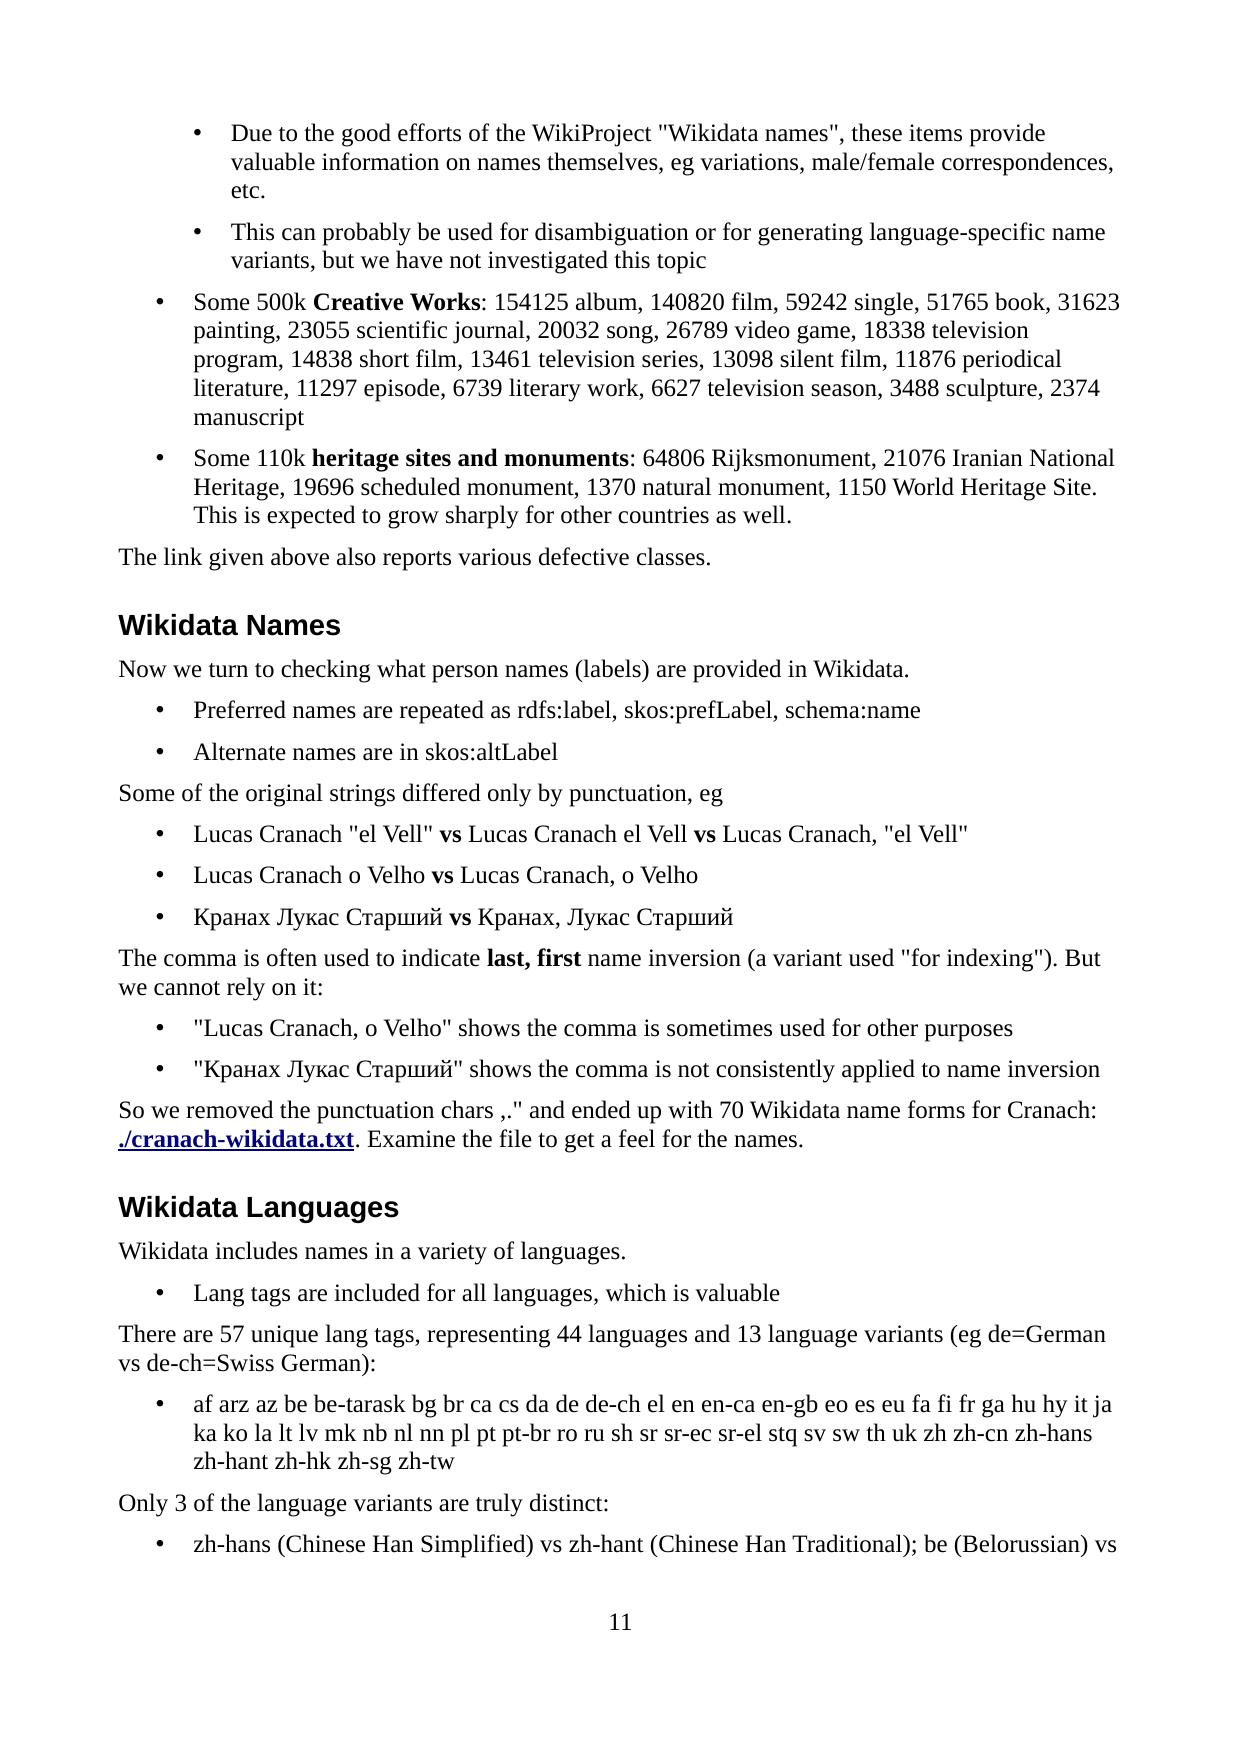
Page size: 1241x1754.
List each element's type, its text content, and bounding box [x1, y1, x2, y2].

list Some 500k Creative Works: 154125 album, 140820 film, 59242 single, 51765 book, 31623 painting, 23055 scientific journal, 20032 song, 26789 video game, 18338 television program, 14838 short film, 13461 television series, 13098 silent film, 11876 periodical literature, 11297 episode, 6739 literary work, 6627 television season, 3488 sculpture, 2374 manuscript [156, 287, 1122, 431]
list Some 110k heritage sites and monuments: 64806 Rijksmonument, 21076 Iranian National Heritage, 19696 scheduled monument, 1370 natural monument, 1150 World Heritage Site. This is expected to grow sharply for other countries as well. [156, 443, 1122, 529]
list Lucas Cranach "el Vell" vs Lucas Cranach el Vell vs Lucas Cranach, "el Vell" [156, 819, 1122, 848]
list Preferred names are repeated as rdfs:label, skos:prefLabel, schema:name [156, 695, 1122, 724]
list "Lucas Cranach, o Velho" shows the comma is sometimes used for other purposes [156, 1013, 1122, 1042]
text So we removed the punctuation chars ,." and ended up with 70 Wikidata name forms for Cranach: ./cranach-wikidata.txt. Examine the file to get a feel for the names. [118, 1095, 1122, 1153]
list Due to the good efforts of the WikiProject "Wikidata names", these items provide valuable information on names themselves, eg variations, male/female correspondences, etc. [193, 118, 1122, 204]
subtitle Wikidata Languages [118, 1190, 1122, 1224]
text Now we turn to checking what person names (labels) are provided in Wikidata. [118, 654, 1122, 683]
list Lucas Cranach o Velho vs Lucas Cranach, o Velho [156, 860, 1122, 889]
list Кранах Лукас Старший vs Кранах, Лукас Старший [156, 902, 1122, 930]
list af arz az be be-tarask bg br ca cs da de de-ch el en en-ca en-gb eo es eu fa fi fr ga hu hy it ja ka ko la lt lv mk nb nl nn pl pt pt-br ro ru sh sr sr-ec sr-el stq sv sw th uk zh zh-cn zh-hans zh-hant zh-hk zh-sg zh-tw [156, 1389, 1122, 1475]
text Only 3 of the language variants are truly distinct: [118, 1488, 1122, 1516]
list Alternate names are in skos:altLabel [156, 737, 1122, 765]
list Lang tags are included for all languages, which is valuable [156, 1278, 1122, 1306]
text Wikidata includes names in a variety of languages. [118, 1236, 1122, 1265]
text The link given above also reports various defective classes. [118, 542, 1122, 571]
list zh-hans (Chinese Han Simplified) vs zh-hant (Chinese Han Traditional); be (Belorussian) vs [156, 1529, 1122, 1558]
text Some of the original strings differed only by punctuation, eg [118, 778, 1122, 807]
list This can probably be used for disambiguation or for generating language-specific name variants, but we have not investigated this topic [193, 217, 1122, 274]
text There are 57 unique lang tags, representing 44 languages and 13 language variants (eg de=German vs de-ch=Swiss German): [118, 1319, 1122, 1376]
subtitle Wikidata Names [118, 608, 1122, 642]
text The comma is often used to indicate last, first name inversion (a variant used "for indexing"). But we cannot rely on it: [118, 943, 1122, 1000]
list "Кранах Лукас Старший" shows the comma is not consistently applied to name inversion [156, 1054, 1122, 1083]
